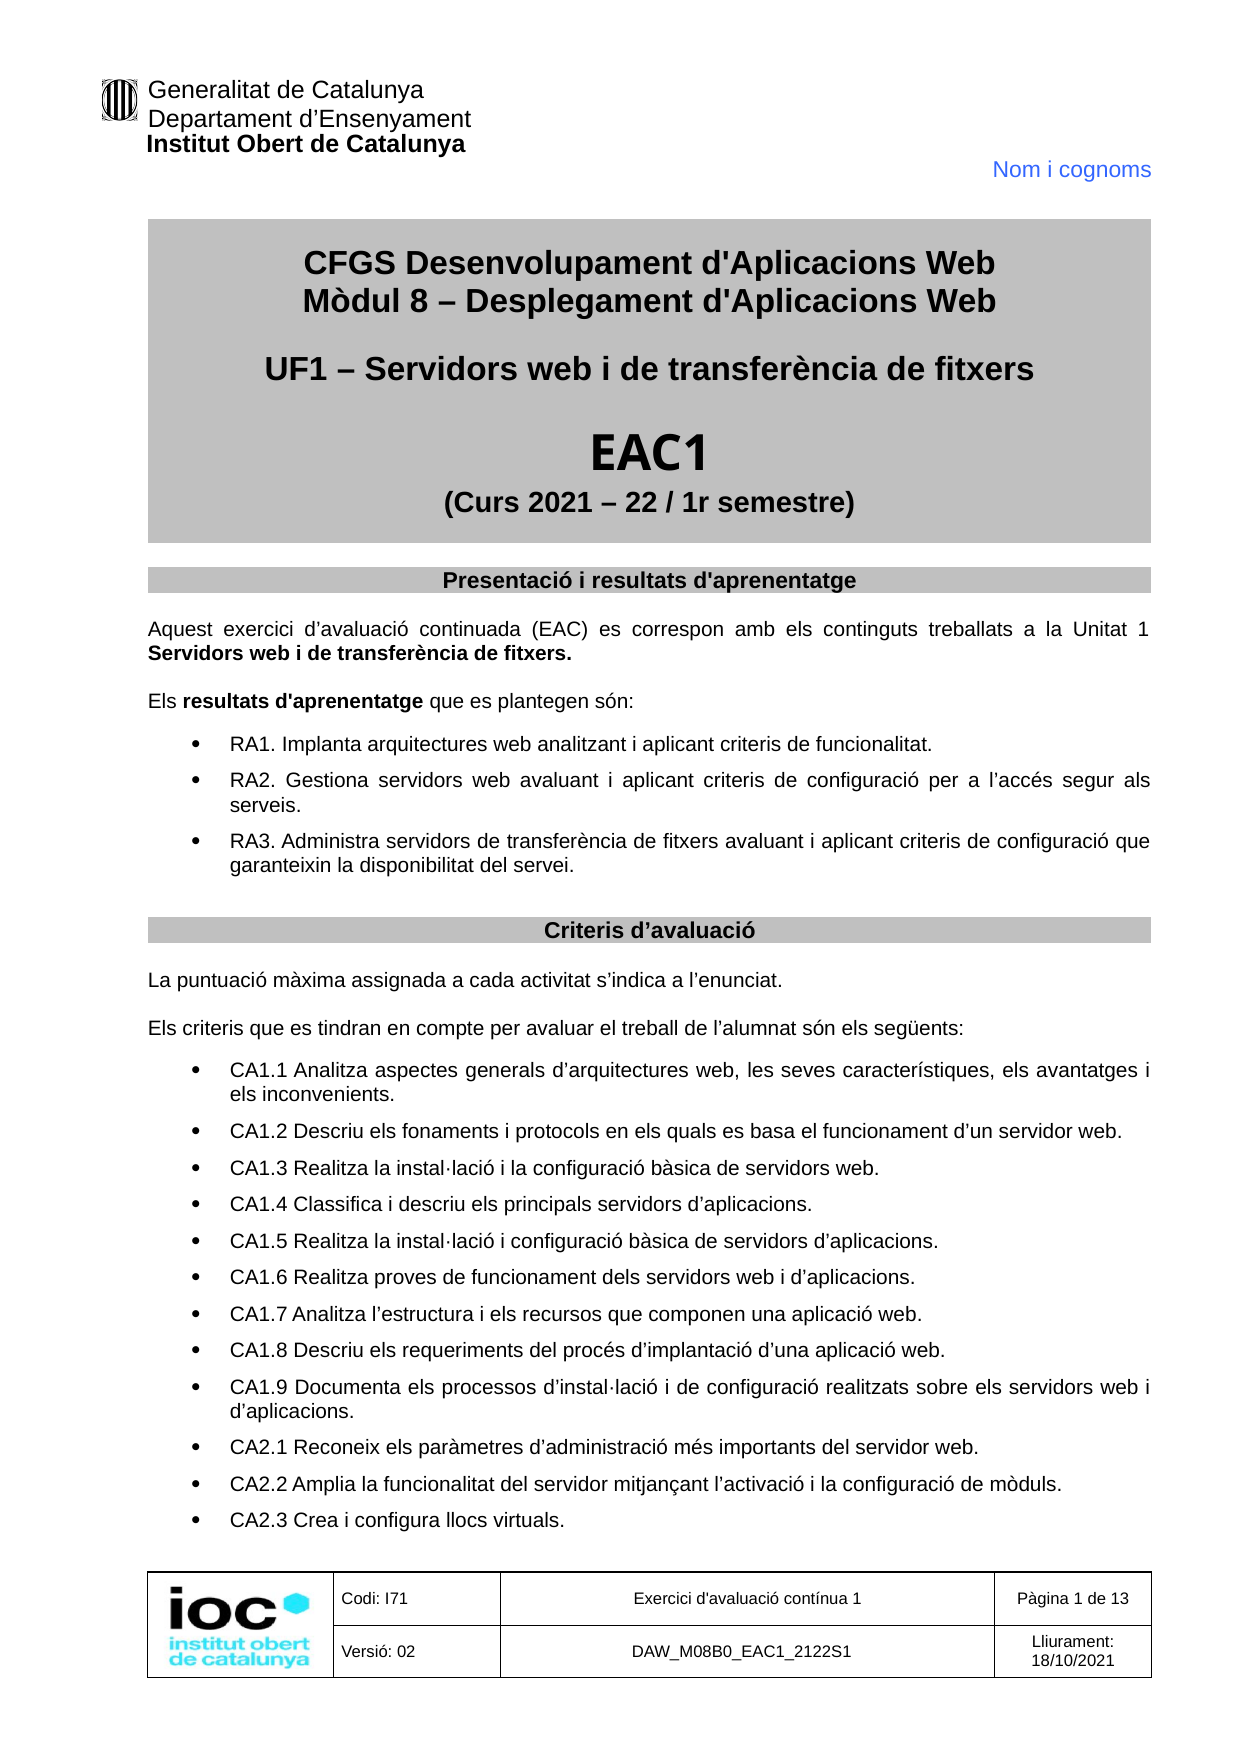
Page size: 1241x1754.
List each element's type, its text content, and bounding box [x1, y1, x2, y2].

list RA2. Gestiona servidors web avaluant i aplicant criteris de configuració per a l’accés segur als serveis. [192, 768, 1151, 816]
text EAC1 [148, 417, 1151, 485]
list CA1.6 Realitza proves de funcionament dels servidors web i d’aplicacions. [192, 1265, 1151, 1289]
text Criteris d’avaluació [148, 917, 1151, 943]
picture [148, 1573, 333, 1677]
list RA3. Administra servidors de transferència de fitxers avaluant i aplicant criteris de configuració que garanteixin la disponibilitat del servei. [192, 829, 1151, 877]
list CA1.8 Descriu els requeriments del procés d’implantació d’una aplicació web. [192, 1338, 1151, 1362]
list CA1.3 Realitza la instal·lació i la configuració bàsica de servidors web. [192, 1155, 1151, 1179]
list CA2.3 Crea i configura llocs virtuals. [192, 1508, 1151, 1532]
list CA1.2 Descriu els fonaments i protocols en els quals es basa el funcionament d’un servidor web. [192, 1119, 1151, 1143]
text CFGS Desenvolupament d'Aplicacions Web [148, 243, 1151, 281]
list CA1.5 Realitza la instal·lació i configuració bàsica de servidors d’aplicacions. [192, 1228, 1151, 1252]
list RA1. Implanta arquitectures web analitzant i aplicant criteris de funcionalitat. [192, 732, 1151, 756]
subtitle UF1 – Servidors web i de transferència de fitxers [148, 349, 1151, 388]
text (Curs 2021 – 22 / 1r semestre) [148, 485, 1151, 519]
list CA2.1 Reconeix els paràmetres d’administració més importants del servidor web. [192, 1435, 1151, 1459]
text Els criteris que es tindran en compte per avaluar el treball de l’alumnat són els següents: [148, 1016, 1151, 1039]
list CA1.1 Analitza aspectes generals d’arquitectures web, les seves característiques, els avantatges i els inconvenients. [192, 1058, 1151, 1106]
list CA1.4 Classifica i descriu els principals servidors d’aplicacions. [192, 1192, 1151, 1216]
text Presentació i resultats d'aprenentatge [148, 567, 1151, 593]
list CA1.9 Documenta els processos d’instal·lació i de configuració realitzats sobre els servidors web i d’aplicacions. [192, 1375, 1151, 1423]
subtitle Mòdul 8 – Desplegament d'Aplicacions Web [148, 281, 1151, 320]
list CA2.2 Amplia la funcionalitat del servidor mitjançant l’activació i la configuració de mòduls. [192, 1472, 1151, 1496]
text Els resultats d'aprenentatge que es plantegen són: [148, 689, 1151, 713]
list CA1.7 Analitza l’estructura i els recursos que componen una aplicació web. [192, 1302, 1151, 1326]
text La puntuació màxima assignada a cada activitat s’indica a l’enunciat. [148, 968, 1151, 992]
text Aquest exercici d’avaluació continuada (EAC) es correspon amb els continguts treballats a la Unitat 1 Servidors web i de transferència de fitxers. [148, 617, 1151, 665]
